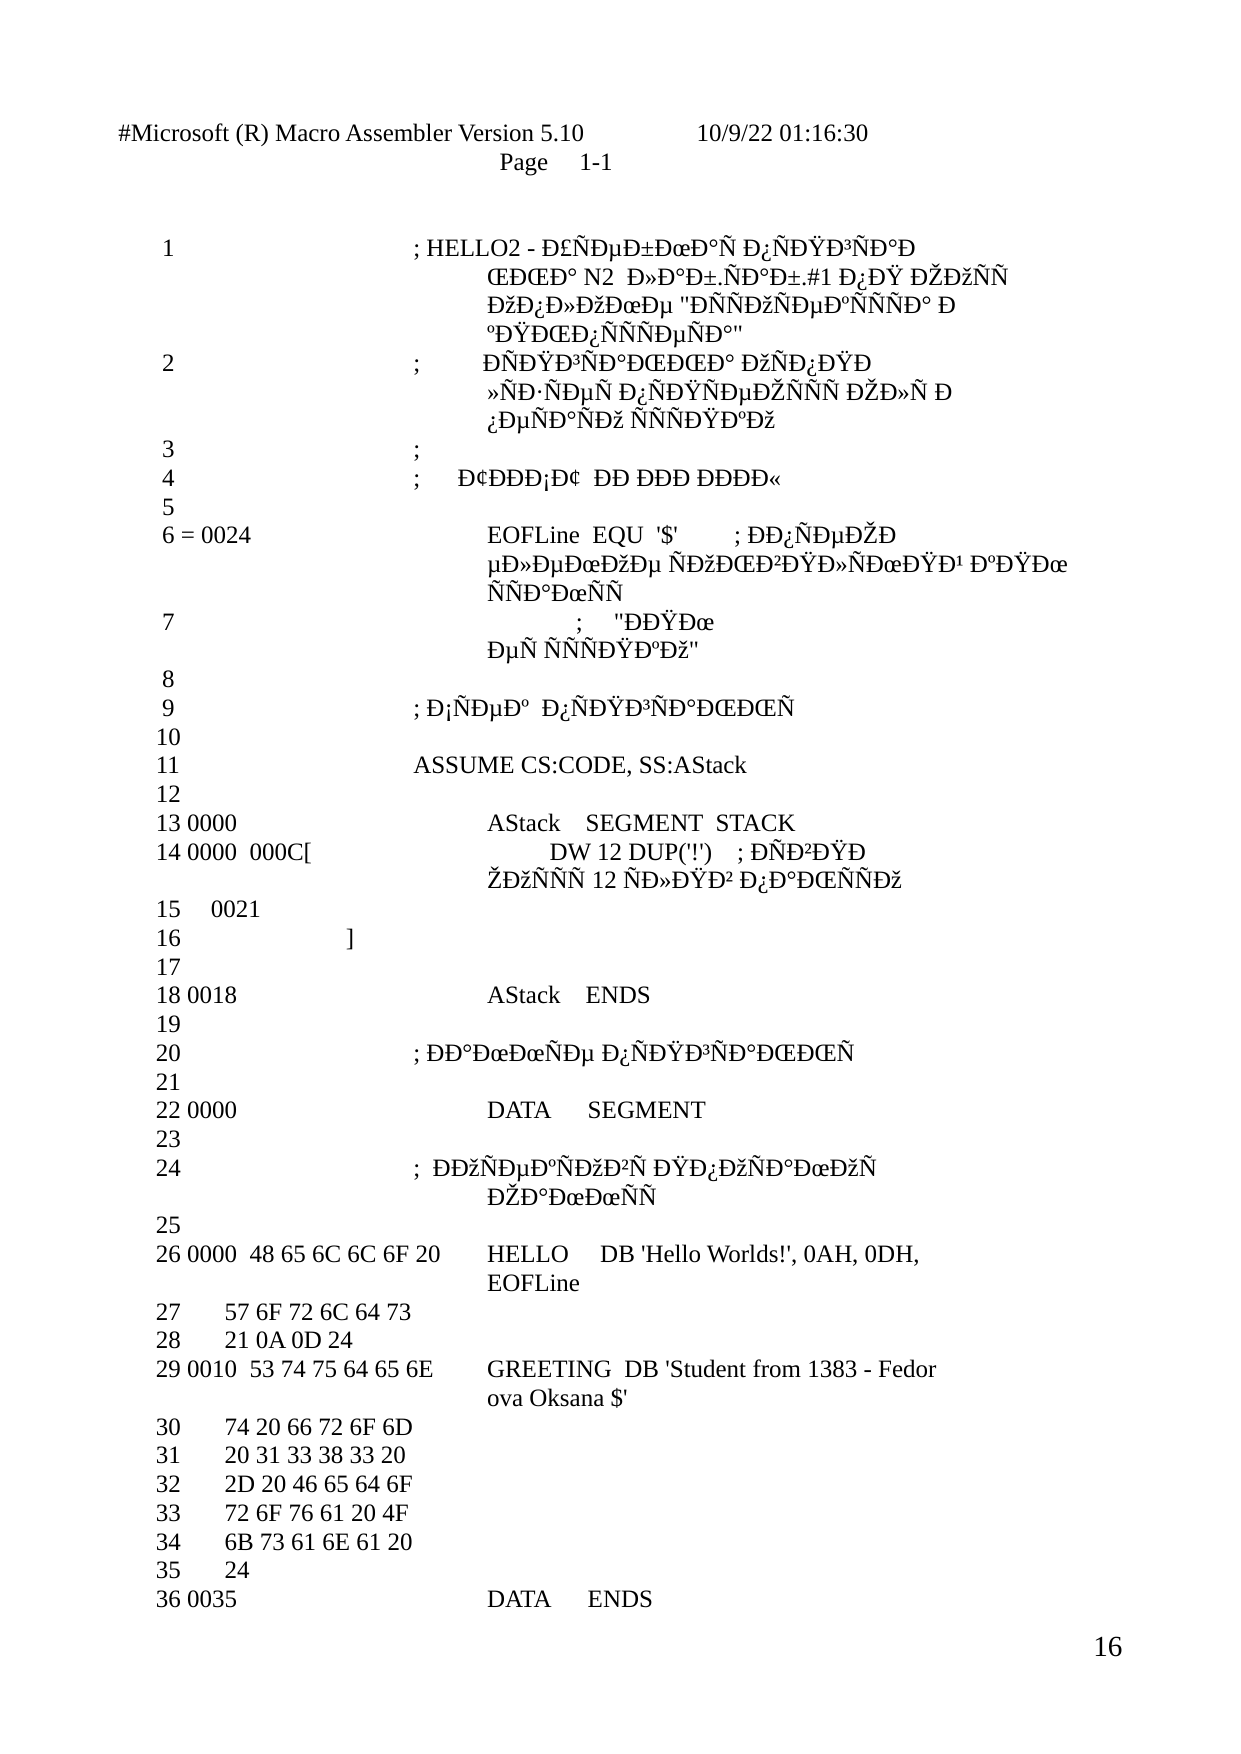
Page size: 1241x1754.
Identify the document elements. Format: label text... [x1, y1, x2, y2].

text ÑÑÐ°ÐœÑÑ [118, 578, 1122, 607]
text 2 ; ÐÑÐŸÐ³ÑÐ°ÐŒÐŒÐ° ÐžÑÐ¿ÐŸÐ [118, 348, 1122, 377]
text 24 ; ÐÐžÑÐµÐºÑÐžÐ²Ñ ÐŸÐ¿ÐžÑÐ°ÐœÐžÑ [118, 1153, 1122, 1182]
text 33 72 6F 76 61 20 4F [118, 1498, 1122, 1527]
text ¿ÐµÑÐ°ÑÐž ÑÑÑÐŸÐºÐž [118, 406, 1122, 434]
text 19 [118, 1009, 1122, 1038]
text #Microsoft (R) Macro Assembler Version 5.10 10/9/22 01:16:30 [118, 118, 1122, 147]
text 23 [118, 1124, 1122, 1153]
text 9 ; Ð¡ÑÐµÐº Ð¿ÑÐŸÐ³ÑÐ°ÐŒÐŒÑ [118, 693, 1122, 722]
text 26 0000 48 65 6C 6C 6F 20 HELLO DB 'Hello Worlds!', 0AH, 0DH, [118, 1239, 1122, 1268]
text 22 0000 DATA SEGMENT [118, 1096, 1122, 1124]
text ºÐŸÐŒÐ¿ÑÑÑÐµÑÐ°" [118, 319, 1122, 348]
text 13 0000 AStack SEGMENT STACK [118, 808, 1122, 837]
text ÐµÑ ÑÑÑÐŸÐºÐž" [118, 636, 1122, 664]
text ŽÐžÑÑÑ 12 ÑÐ»ÐŸÐ² Ð¿Ð°ÐŒÑÑÐž [118, 866, 1122, 894]
text 30 74 20 66 72 6F 6D [118, 1412, 1122, 1441]
text 14 0000 000C[ DW 12 DUP('!') ; ÐÑÐ²ÐŸÐ [118, 837, 1122, 866]
text 32 2D 20 46 65 64 6F [118, 1469, 1122, 1498]
text µÐ»ÐµÐœÐžÐµ ÑÐžÐŒÐ²ÐŸÐ»ÑÐœÐŸÐ¹ ÐºÐŸÐœ [118, 549, 1122, 578]
text 36 0035 DATA ENDS [118, 1584, 1122, 1613]
text ÐŽÐ°ÐœÐœÑÑ [118, 1182, 1122, 1211]
text 18 0018 AStack ENDS [118, 981, 1122, 1009]
text 12 [118, 779, 1122, 808]
text ŒÐŒÐ° N2 Ð»Ð°Ð±.ÑÐ°Ð±.#1 Ð¿ÐŸ ÐŽÐžÑÑ [118, 262, 1122, 291]
text 28 21 0A 0D 24 [118, 1326, 1122, 1354]
text 5 [118, 492, 1122, 521]
text 34 6B 73 61 6E 61 20 [118, 1527, 1122, 1556]
text 21 [118, 1067, 1122, 1096]
text EOFLine [118, 1268, 1122, 1297]
text 7 ; "ÐÐŸÐœ [118, 607, 1122, 636]
text 4 ; Ð¢ÐÐÐ¡Ð¢ ÐÐ ÐÐÐ ÐÐÐÐ« [118, 463, 1122, 492]
text 15 0021 [118, 894, 1122, 923]
text 16 ] [118, 923, 1122, 952]
text »ÑÐ·ÑÐµÑ Ð¿ÑÐŸÑÐµÐŽÑÑÑ ÐŽÐ»Ñ Ð [118, 377, 1122, 406]
text 17 [118, 952, 1122, 981]
text 10 [118, 722, 1122, 751]
text 31 20 31 33 38 33 20 [118, 1441, 1122, 1469]
text ova Oksana $' [118, 1383, 1122, 1412]
text 6 = 0024 EOFLine EQU '$' ; ÐÐ¿ÑÐµÐŽÐ [118, 521, 1122, 549]
text 20 ; ÐÐ°ÐœÐœÑÐµ Ð¿ÑÐŸÐ³ÑÐ°ÐŒÐŒÑ [118, 1038, 1122, 1067]
text 25 [118, 1211, 1122, 1239]
text 3 ; [118, 434, 1122, 463]
text 29 0010 53 74 75 64 65 6E GREETING DB 'Student from 1383 - Fedor [118, 1354, 1122, 1383]
text 11 ASSUME CS:CODE, SS:AStack [118, 751, 1122, 779]
text 27 57 6F 72 6C 64 73 [118, 1297, 1122, 1326]
text Page 1-1 [118, 147, 1122, 176]
text ÐžÐ¿Ð»ÐžÐœÐµ "ÐÑÑ ÐžÑÐµÐºÑÑÑÐ° Ð [118, 291, 1122, 319]
text 1 ; HELLO2 - Ð£ÑÐµÐ±ÐœÐ°Ñ Ð¿ÑÐŸÐ³ÑÐ°Ð [118, 233, 1122, 262]
text 8 [118, 664, 1122, 693]
text 35 24 [118, 1556, 1122, 1584]
